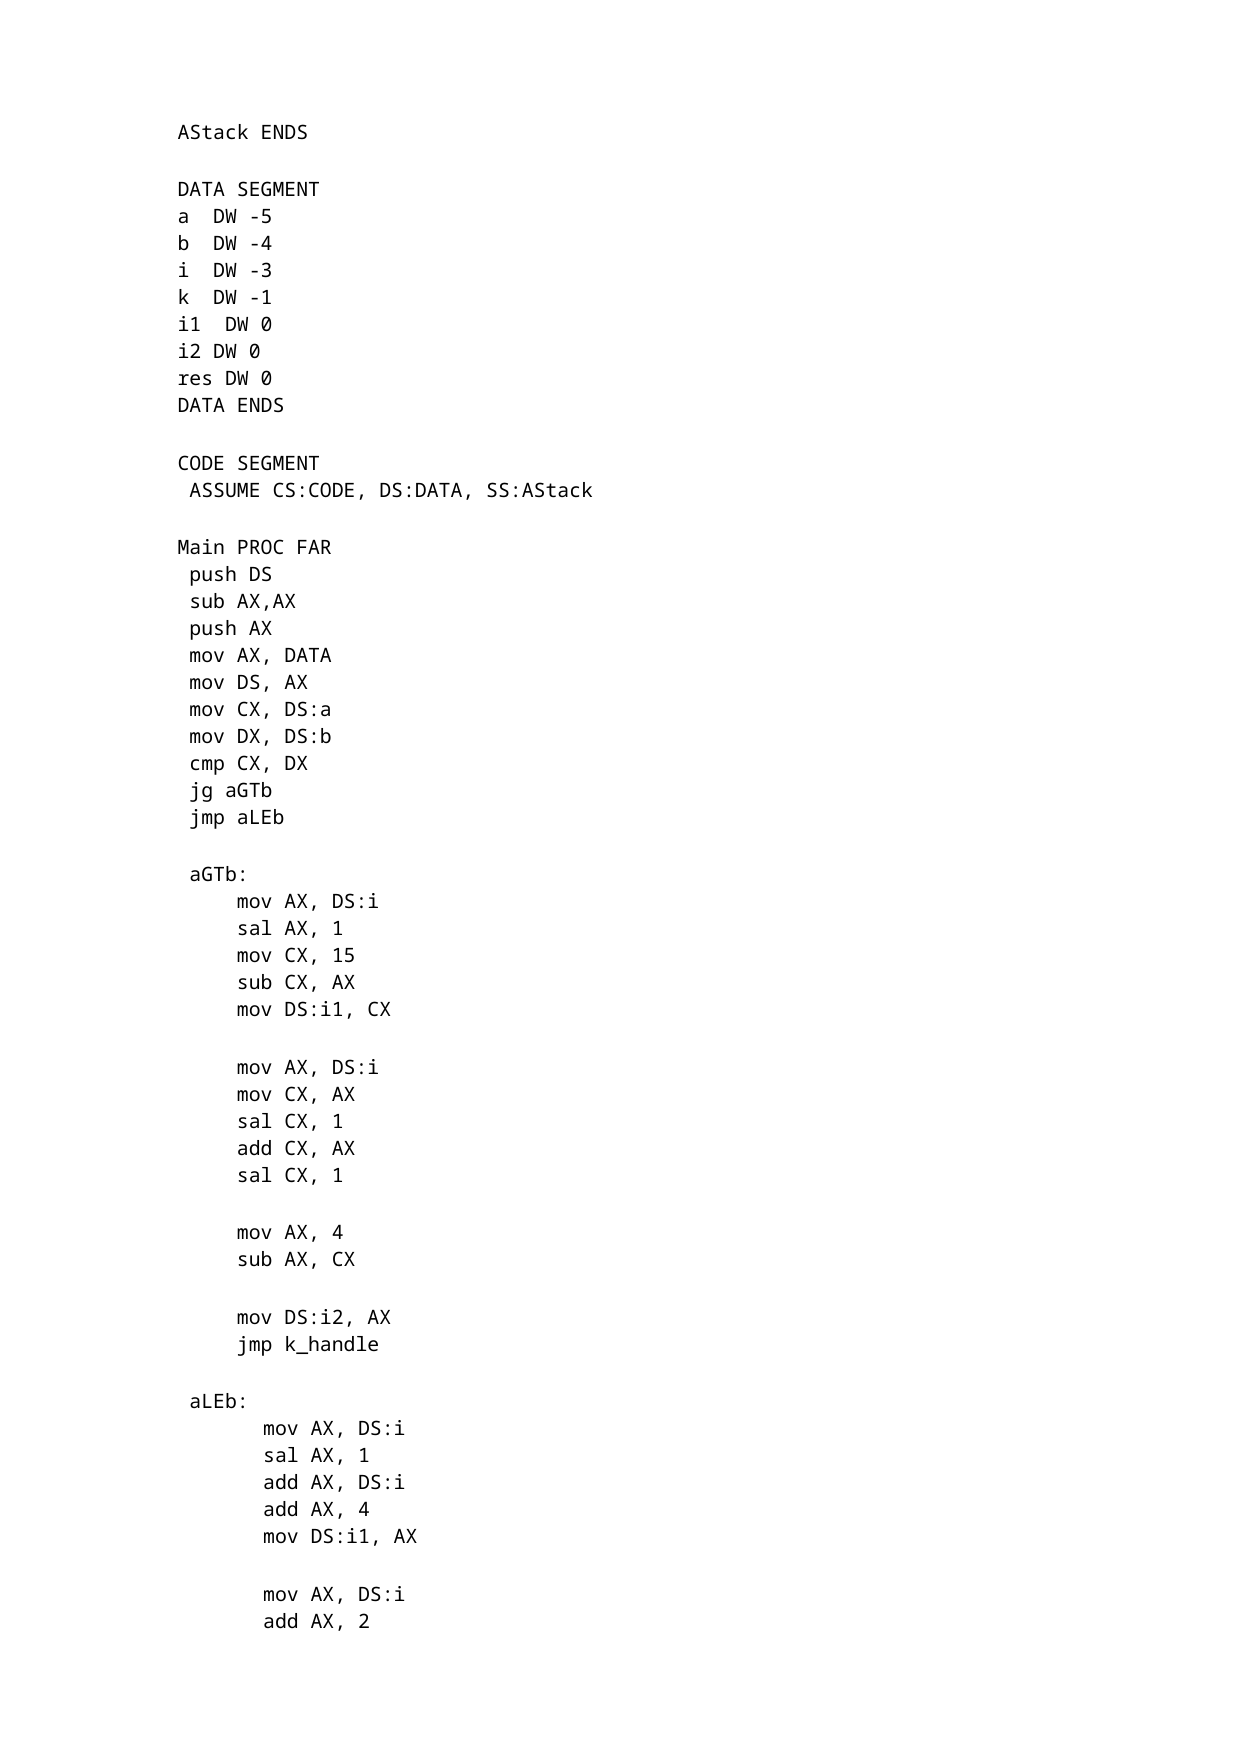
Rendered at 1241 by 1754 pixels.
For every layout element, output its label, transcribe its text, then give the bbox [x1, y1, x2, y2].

text mov AX, DS:i [177, 1053, 1152, 1080]
text ASSUME CS:CODE, DS:DATA, SS:AStack [177, 476, 1152, 503]
text mov DX, DS:b [177, 722, 1152, 749]
text mov DS:i2, AX [177, 1303, 1152, 1330]
text push DS [177, 560, 1152, 587]
text add AX, DS:i [177, 1468, 1152, 1495]
text i2 DW 0 [177, 337, 1152, 364]
text a DW -5 [177, 203, 1152, 229]
text add AX, 4 [177, 1495, 1152, 1522]
text jg aGTb [177, 776, 1152, 803]
text k DW -1 [177, 283, 1152, 311]
text mov AX, DS:i [177, 1580, 1152, 1607]
text sal AX, 1 [177, 915, 1152, 942]
text mov DS:i1, AX [177, 1522, 1152, 1549]
text AStack ENDS [177, 118, 1152, 145]
text mov AX, DATA [177, 641, 1152, 668]
text mov AX, DS:i [177, 1414, 1152, 1441]
text mov CX, 15 [177, 942, 1152, 969]
text aLEb: [177, 1387, 1152, 1414]
text DATA ENDS [177, 391, 1152, 418]
text mov DS:i1, CX [177, 996, 1152, 1023]
text mov CX, DS:a [177, 695, 1152, 722]
text jmp k_handle [177, 1330, 1152, 1357]
text mov CX, AX [177, 1080, 1152, 1107]
text sal AX, 1 [177, 1441, 1152, 1468]
text sal CX, 1 [177, 1161, 1152, 1188]
text aGTb: [177, 861, 1152, 888]
text i DW -3 [177, 257, 1152, 283]
text mov AX, DS:i [177, 888, 1152, 915]
text i1 DW 0 [177, 311, 1152, 337]
text Main PROC FAR [177, 533, 1152, 560]
text DATA SEGMENT [177, 176, 1152, 203]
text sub CX, AX [177, 969, 1152, 996]
text cmp CX, DX [177, 749, 1152, 776]
text res DW 0 [177, 364, 1152, 391]
text mov AX, 4 [177, 1218, 1152, 1246]
text sub AX, CX [177, 1246, 1152, 1272]
text jmp aLEb [177, 803, 1152, 830]
text b DW -4 [177, 229, 1152, 257]
text CODE SEGMENT [177, 449, 1152, 476]
text sal CX, 1 [177, 1107, 1152, 1134]
text push AX [177, 614, 1152, 641]
text mov DS, AX [177, 668, 1152, 695]
text add CX, AX [177, 1134, 1152, 1161]
text add AX, 2 [177, 1607, 1152, 1634]
text sub AX,AX [177, 587, 1152, 614]
